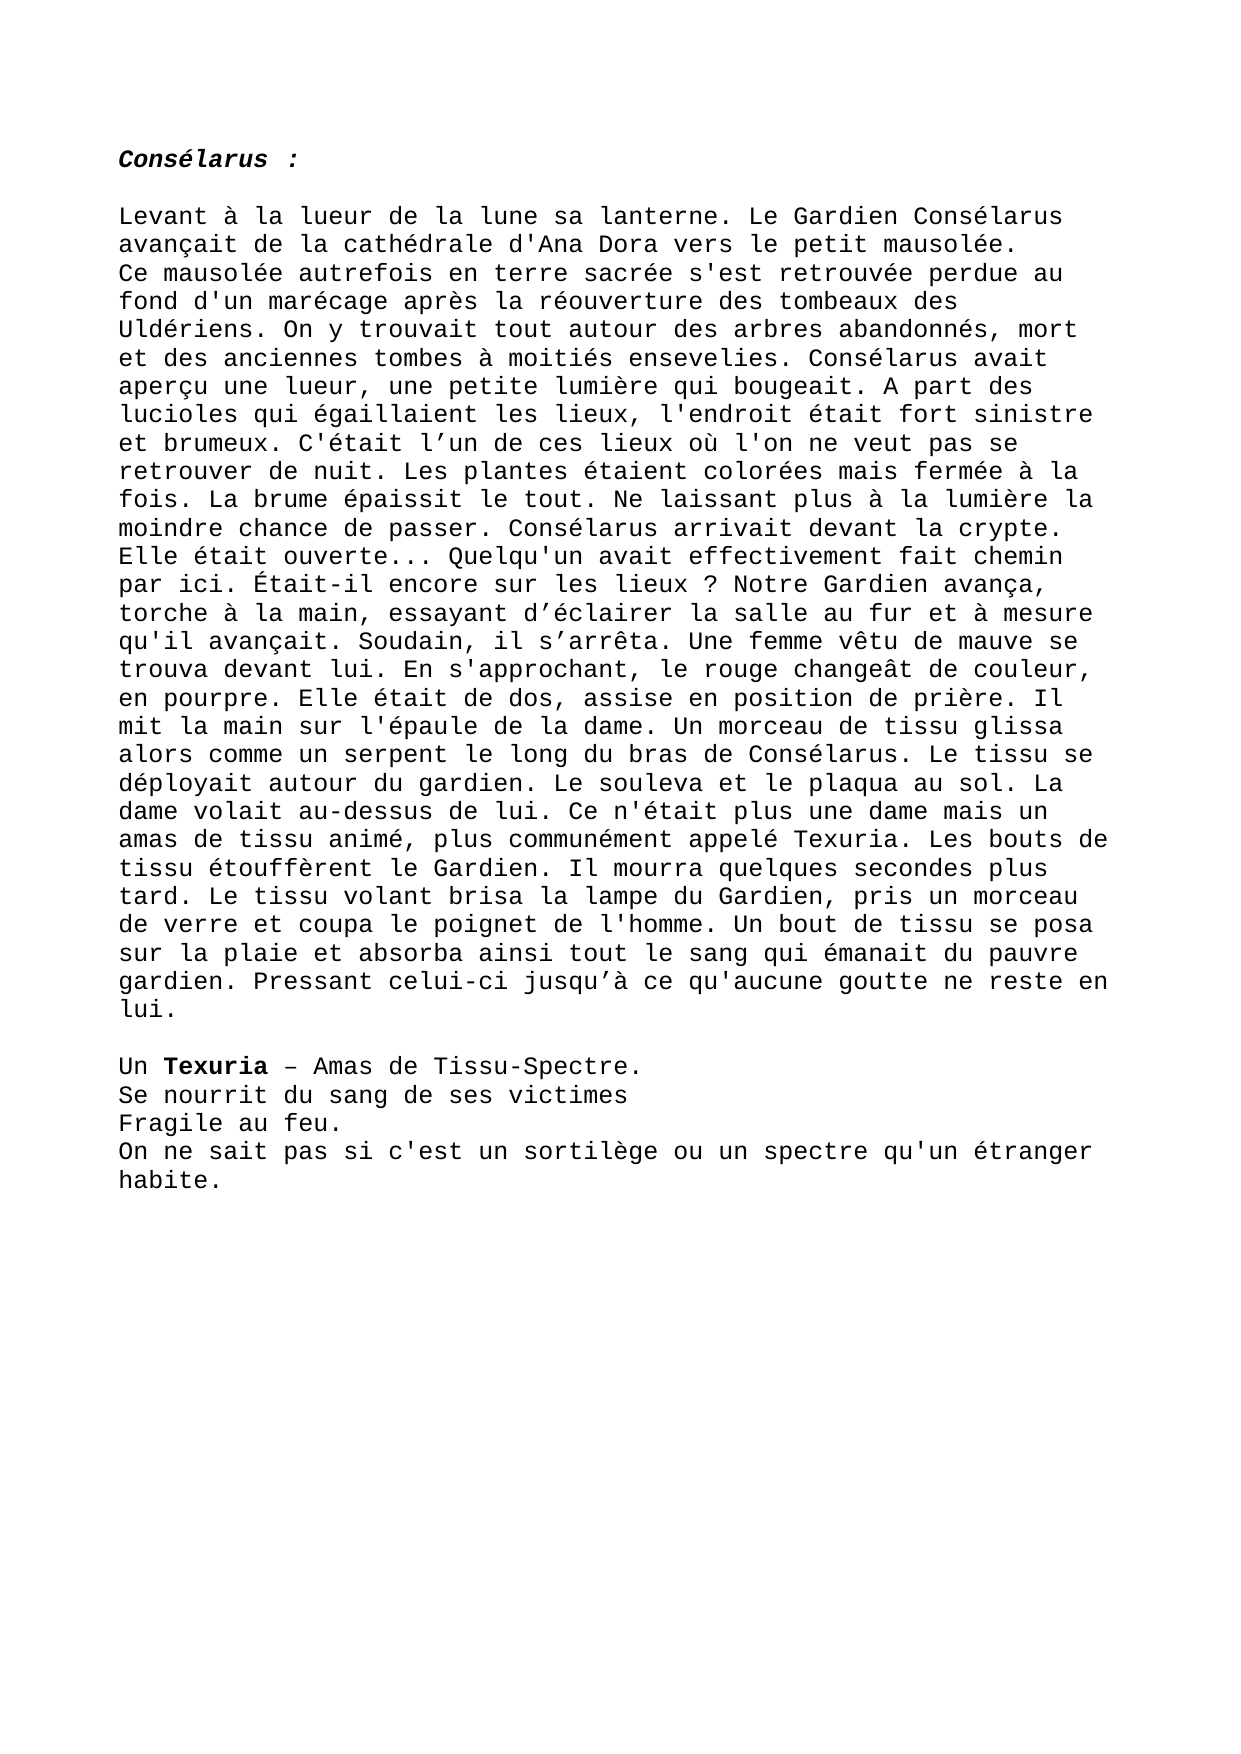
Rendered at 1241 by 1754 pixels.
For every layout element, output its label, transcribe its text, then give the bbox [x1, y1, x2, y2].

text Ce mausolée autrefois en terre sacrée s'est retrouvée perdue au fond d'un marécage après la réouverture des tombeaux des Uldériens. On y trouvait tout autour des arbres abandonnés, mort et des anciennes tombes à moitiés ensevelies. Consélarus avait aperçu une lueur, une petite lumière qui bougeait. A part des lucioles qui égaillaient les lieux, l'endroit était fort sinistre et brumeux. C'était l’un de ces lieux où l'on ne veut pas se retrouver de nuit. Les plantes étaient colorées mais fermée à la fois. La brume épaissit le tout. Ne laissant plus à la lumière la moindre chance de passer. Consélarus arrivait devant la crypte. Elle était ouverte... Quelqu'un avait effectivement fait chemin par ici. Était-il encore sur les lieux ? Notre Gardien avança, torche à la main, essayant d’éclairer la salle au fur et à mesure qu'il avançait. Soudain, il s’arrêta. Une femme vêtu de mauve se trouva devant lui. En s'approchant, le rouge changeât de couleur, en pourpre. Elle était de dos, assise en position de prière. Il mit la main sur l'épaule de la dame. Un morceau de tissu glissa alors comme un serpent le long du bras de Consélarus. Le tissu se déployait autour du gardien. Le souleva et le plaqua au sol. La dame volait au-dessus de lui. Ce n'était plus une dame mais un amas de tissu animé, plus communément appelé Texuria. Les bouts de tissu étouffèrent le Gardien. Il mourra quelques secondes plus tard. Le tissu volant brisa la lampe du Gardien, pris un morceau de verre et coupa le poignet de l'homme. Un bout de tissu se posa sur la plaie et absorba ainsi tout le sang qui émanait du pauvre gardien. Pressant celui-ci jusqu’à ce qu'aucune goutte ne reste en lui. [118, 260, 1122, 1025]
text Un Texuria – Amas de Tissu-Spectre. [118, 1054, 1122, 1082]
text Levant à la lueur de la lune sa lanterne. Le Gardien Consélarus avançait de la cathédrale d'Ana Dora vers le petit mausolée. [118, 203, 1122, 260]
text On ne sait pas si c'est un sortilège ou un spectre qu'un étranger habite. [118, 1139, 1122, 1196]
text Se nourrit du sang de ses victimes [118, 1082, 1122, 1111]
text Fragile au feu. [118, 1111, 1122, 1139]
text Consélarus : [118, 146, 1122, 175]
